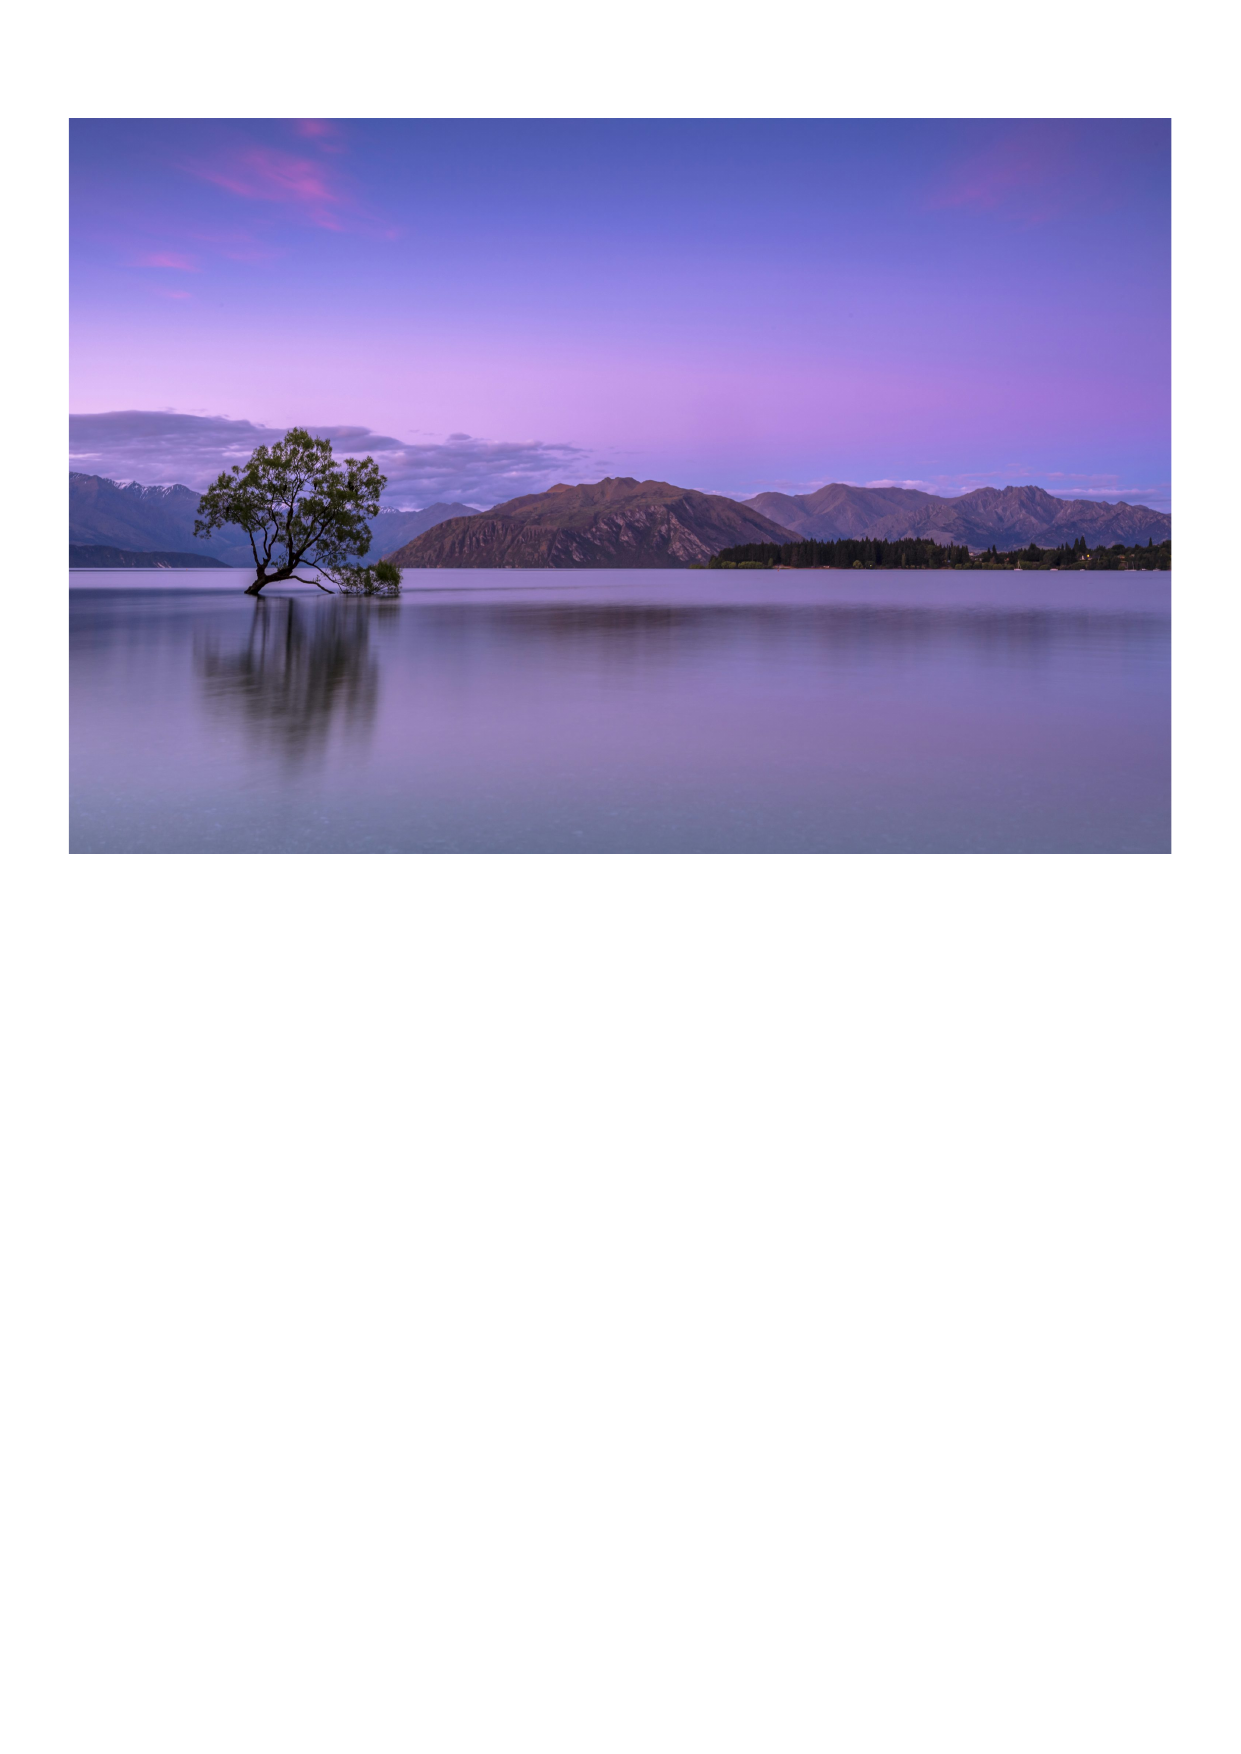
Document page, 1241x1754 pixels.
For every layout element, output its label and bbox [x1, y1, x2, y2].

picture [68, 118, 1172, 854]
